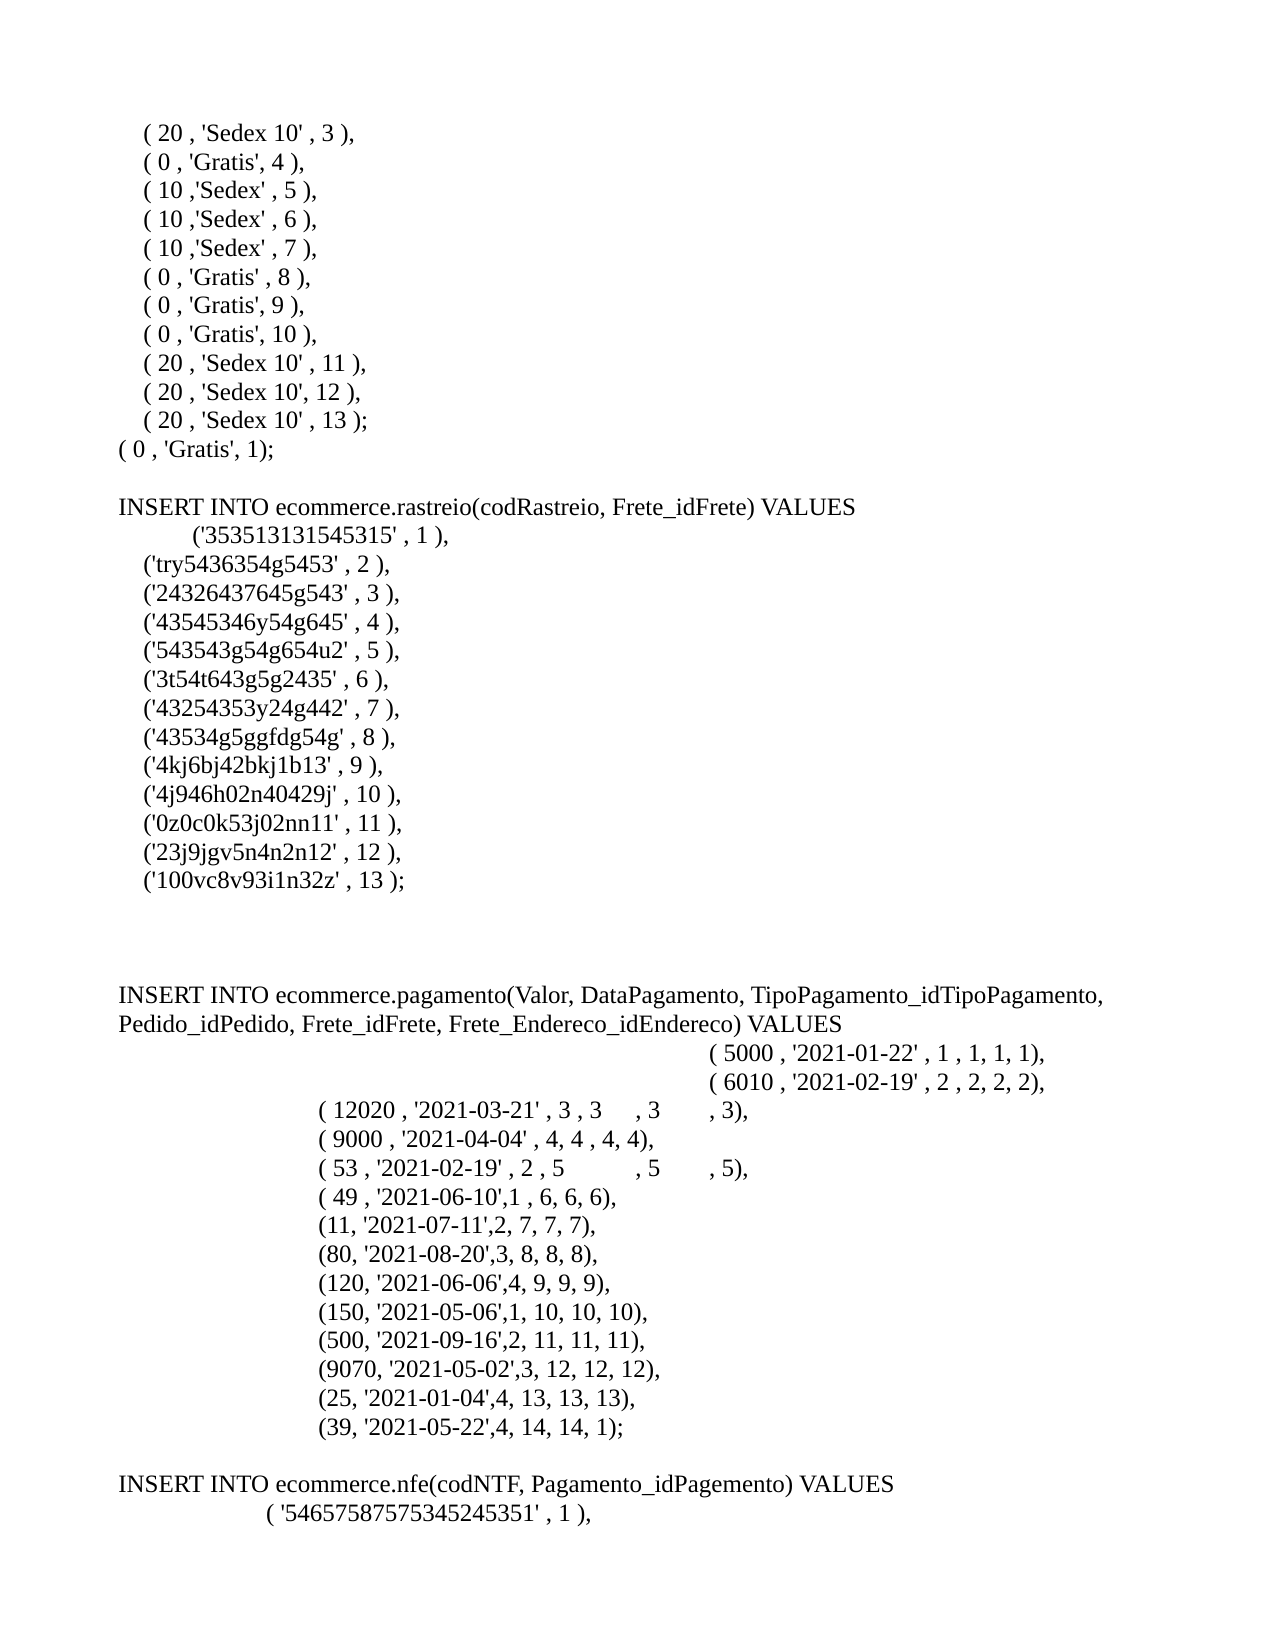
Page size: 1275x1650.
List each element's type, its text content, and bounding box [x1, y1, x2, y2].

text INSERT INTO ecommerce.rastreio(codRastreio, Frete_idFrete) VALUES ('353513131545315' , 1 ), ('try5436354g5453' , 2 ), ('24326437645g543' , 3 ), ('43545346y54g645' , 4 ), ('543543g54g654u2' , 5 ), ('3t54t643g5g2435' , 6 ), ('43254353y24g442' , 7 ), ('43534g5ggfdg54g' , 8 ), ('4kj6bj42bkj1b13' , 9 ), ('4j946h02n40429j' , 10 ), ('0z0c0k53j02nn11' , 11 ), ('23j9jgv5n4n2n12' , 12 ), ('100vc8v93i1n32z' , 13 ); [118, 492, 1157, 894]
text INSERT INTO ecommerce.nfe(codNTF, Pagamento_idPagemento) VALUES ( '54657587575345245351' , 1 ), [118, 1469, 1157, 1527]
text INSERT INTO ecommerce.pagamento(Valor, DataPagamento, TipoPagamento_idTipoPagamento, Pedido_idPedido, Frete_idFrete, Frete_Endereco_idEndereco) VALUES ( 5000 , '2021-01-22' , 1 , 1, 1, 1), ( 6010 , '2021-02-19' , 2 , 2, 2, 2), ( 12020 , '2021-03-21' , 3 , 3 , 3 , 3), ( 9000 , '2021-04-04' , 4, 4 , 4, 4), ( 53 , '2021-02-19' , 2 , 5 , 5 , 5), ( 49 , '2021-06-10',1 , 6, 6, 6), (11, '2021-07-11',2, 7, 7, 7), (80, '2021-08-20',3, 8, 8, 8), (120, '2021-06-06',4, 9, 9, 9), (150, '2021-05-06',1, 10, 10, 10), (500, '2021-09-16',2, 11, 11, 11), (9070, '2021-05-02',3, 12, 12, 12), (25, '2021-01-04',4, 13, 13, 13), (39, '2021-05-22',4, 14, 14, 1); [118, 952, 1157, 1441]
text ( 20 , 'Sedex 10' , 3 ), ( 0 , 'Gratis', 4 ), ( 10 ,'Sedex' , 5 ), ( 10 ,'Sedex' , 6 ), ( 10 ,'Sedex' , 7 ), ( 0 , 'Gratis' , 8 ), ( 0 , 'Gratis', 9 ), ( 0 , 'Gratis', 10 ), ( 20 , 'Sedex 10' , 11 ), ( 20 , 'Sedex 10', 12 ), ( 20 , 'Sedex 10' , 13 ); [118, 118, 1157, 434]
text ( 0 , 'Gratis', 1); [118, 434, 1157, 463]
